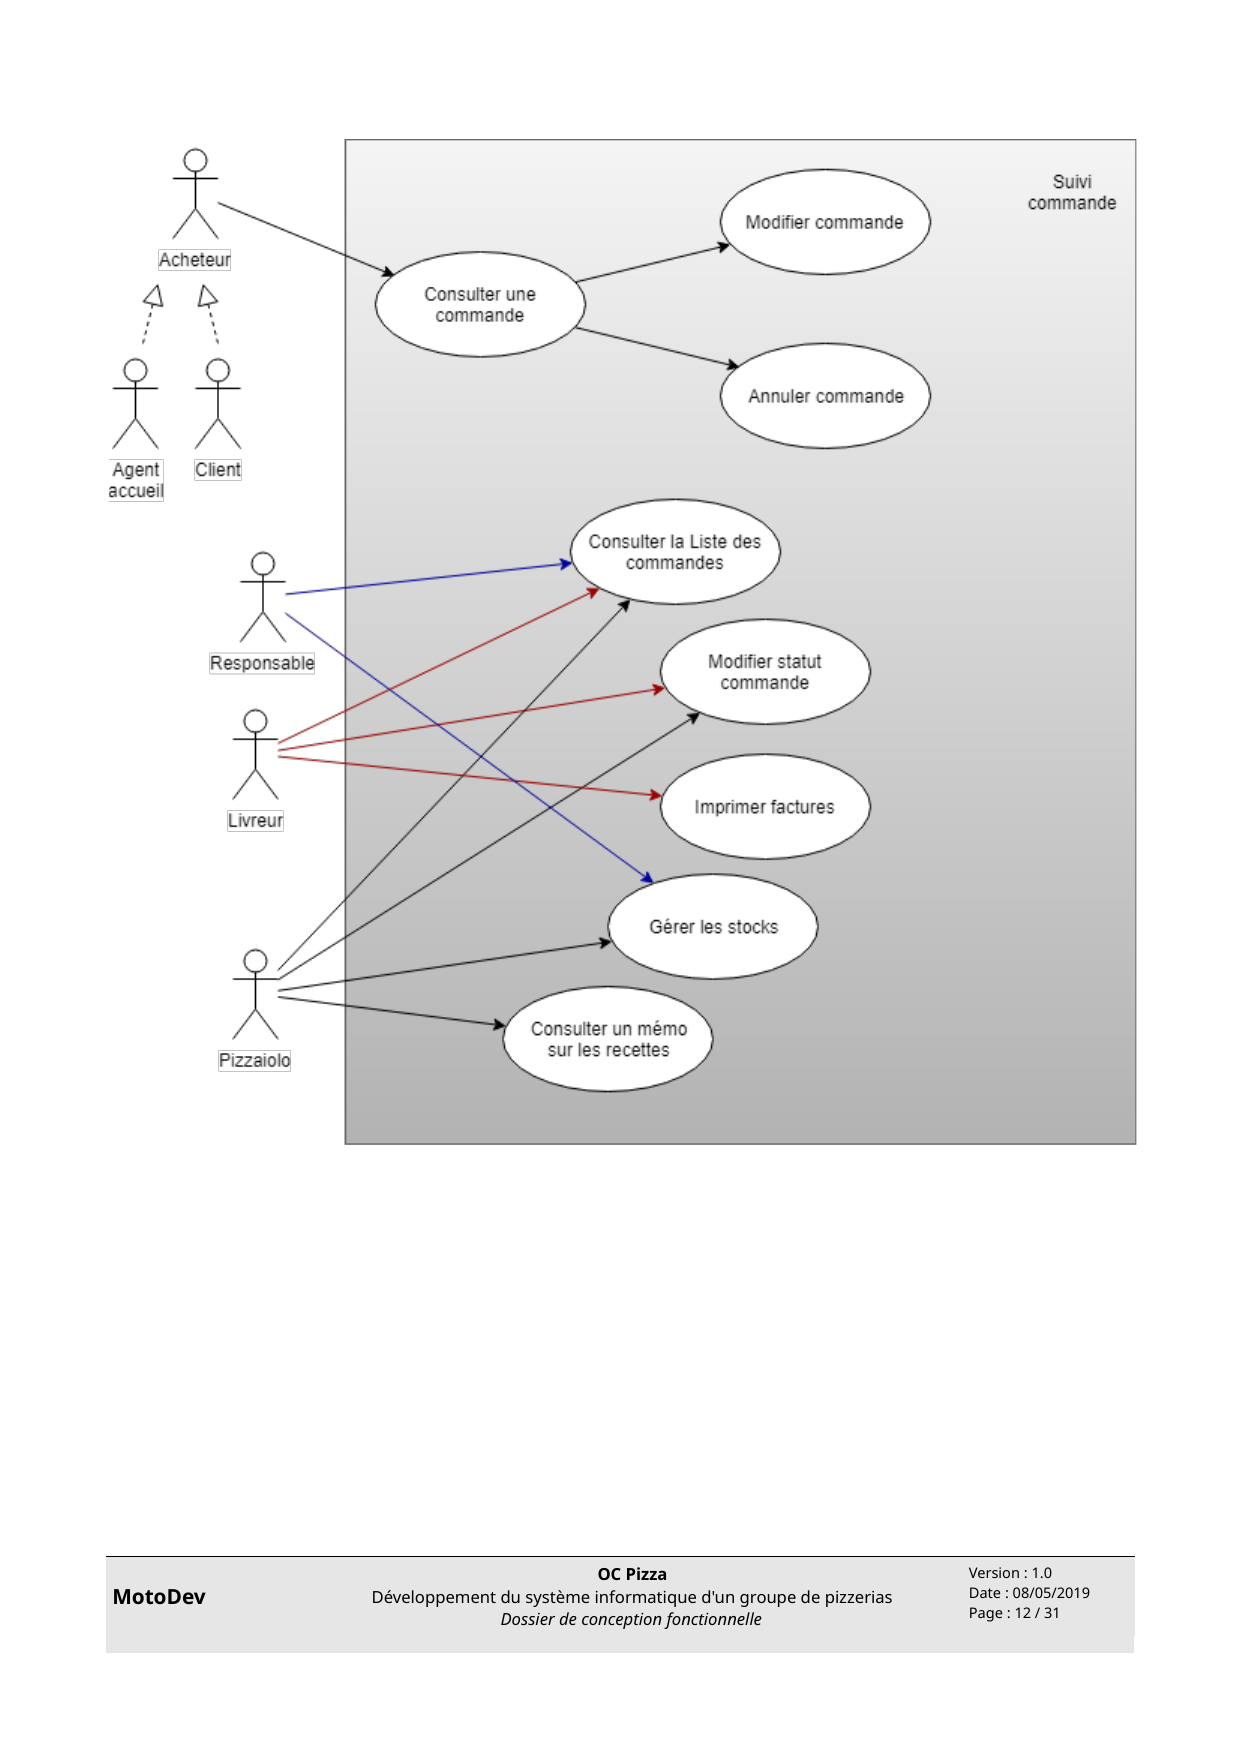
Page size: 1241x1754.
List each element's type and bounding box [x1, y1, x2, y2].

picture [108, 139, 1137, 1157]
